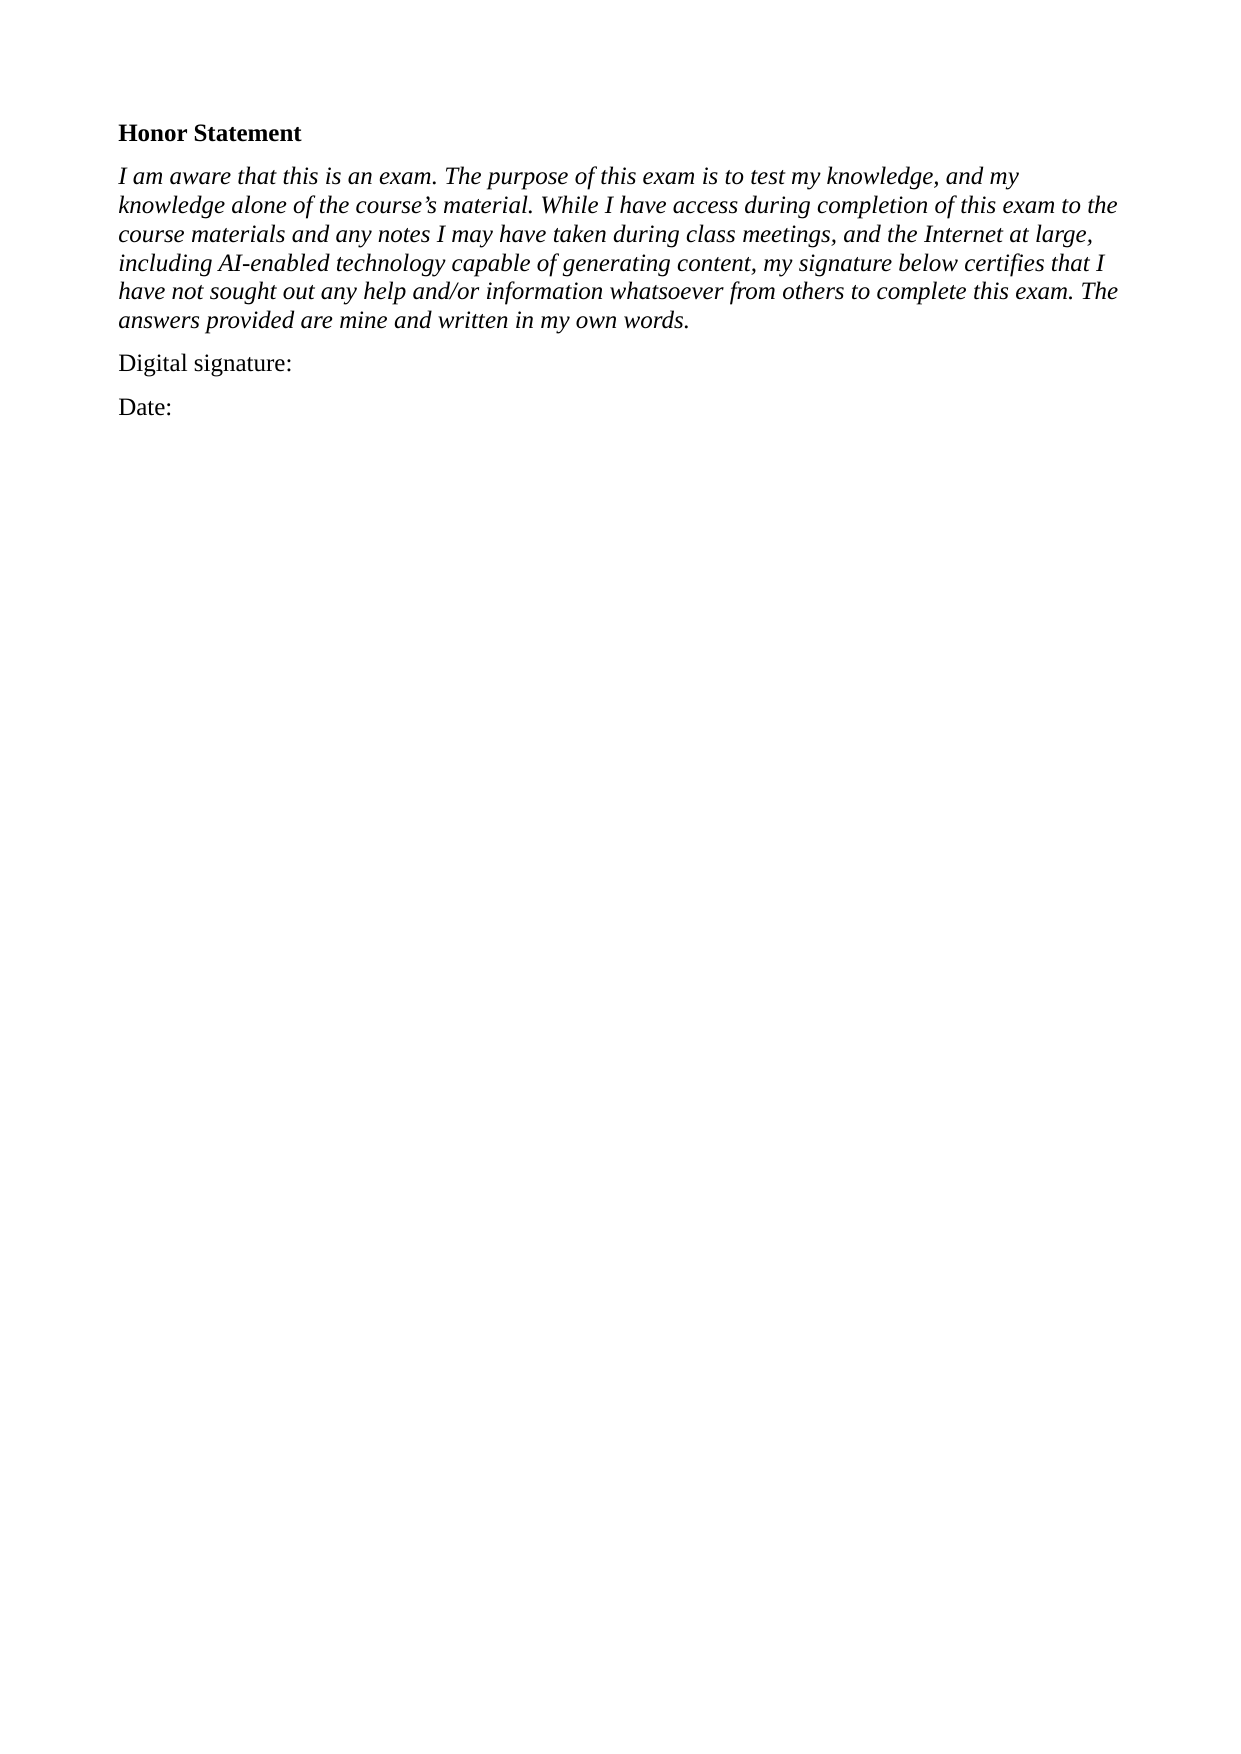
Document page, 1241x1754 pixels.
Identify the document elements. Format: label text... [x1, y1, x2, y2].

text I am aware that this is an exam. The purpose of this exam is to test my knowledge, and my knowledge alone of the course’s material. While I have access during completion of this exam to the course materials and any notes I may have taken during class meetings, and the Internet at large, including AI-enabled technology capable of generating content, my signature below certifies that I have not sought out any help and/or information whatsoever from others to complete this exam. The answers provided are mine and written in my own words. [118, 161, 1122, 334]
text Digital signature: [118, 348, 1122, 377]
text Honor Statement [118, 118, 1122, 147]
text Date: [118, 392, 1122, 421]
